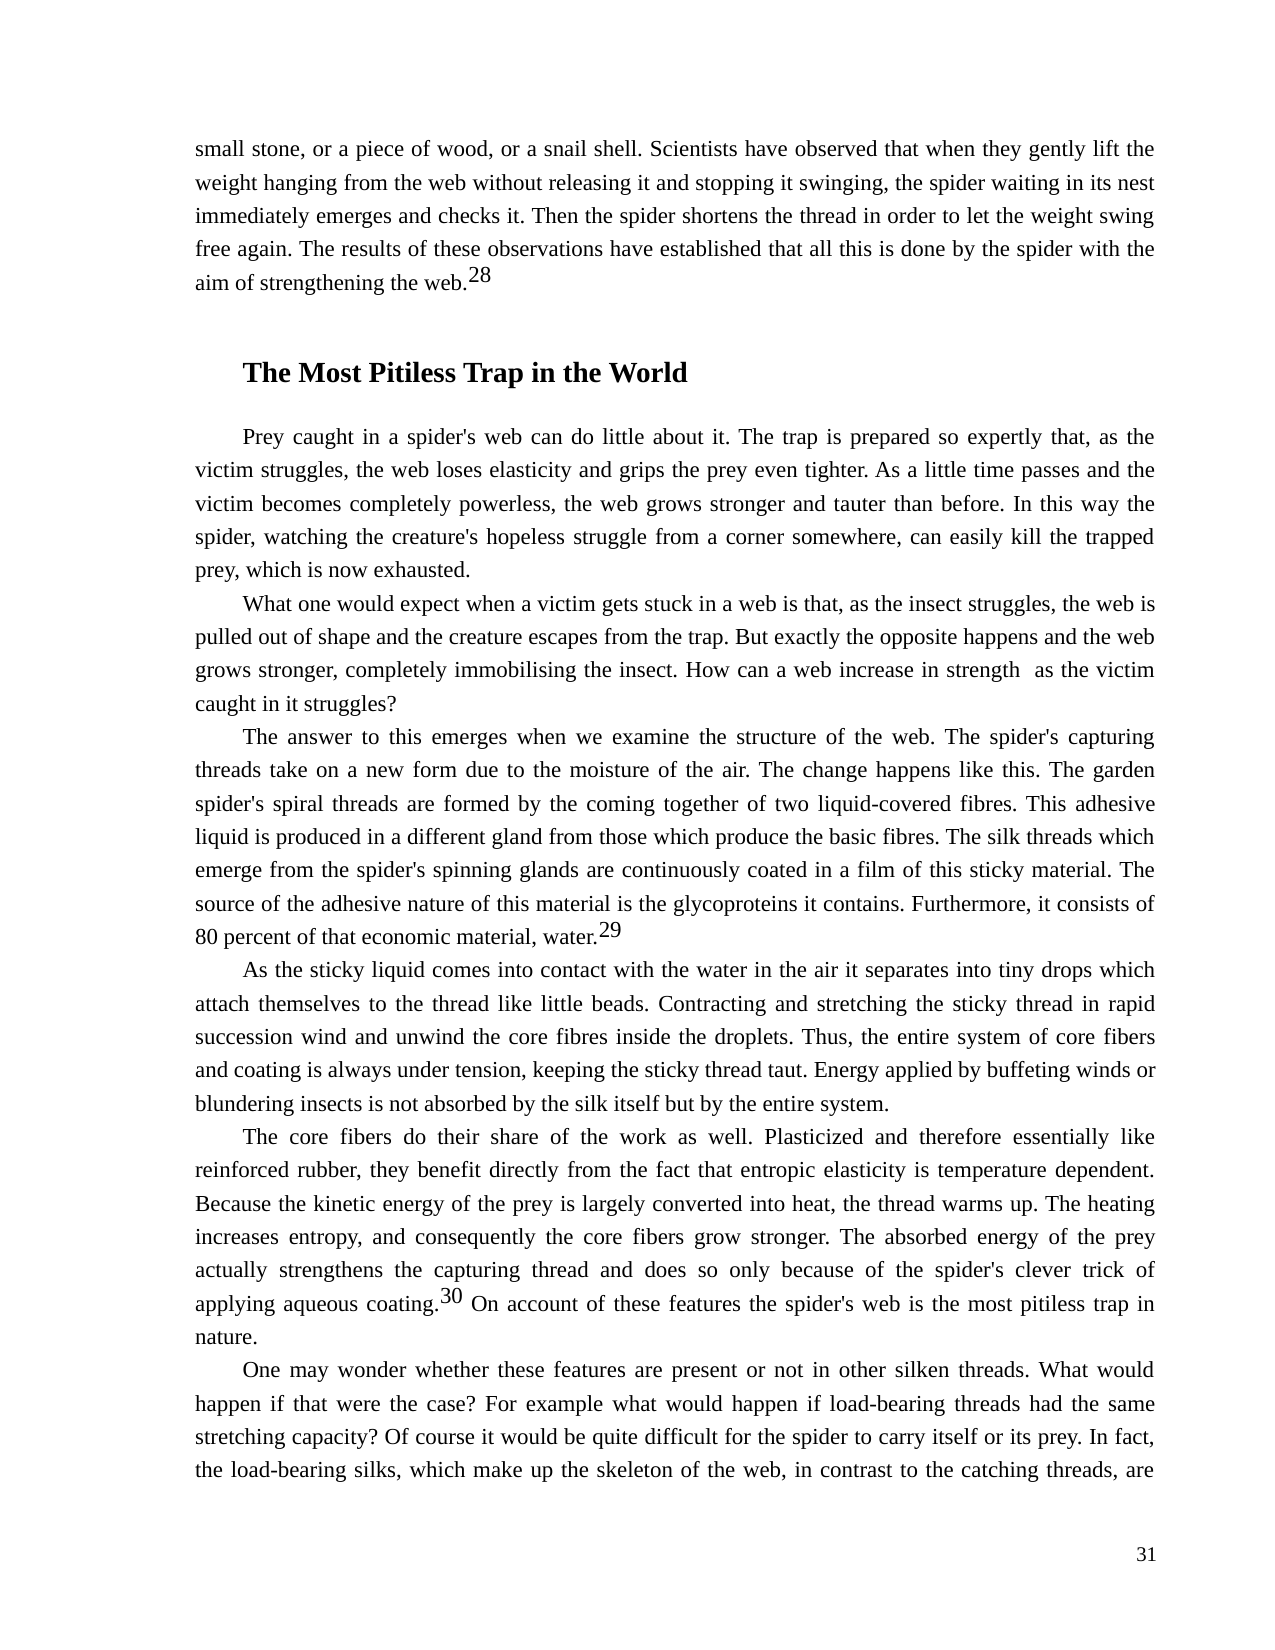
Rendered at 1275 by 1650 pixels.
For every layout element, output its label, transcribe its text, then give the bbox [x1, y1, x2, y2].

text One may wonder whether these features are present or not in other silken threads. What would happen if that were the case? For example what would happen if load-bearing threads had the same stretching capacity? Of course it would be quite difficult for the spider to carry itself or its prey. In fact, the load-bearing silks, which make up the skeleton of the web, in contrast to the catching threads, are [195, 1351, 1157, 1484]
text As the sticky liquid comes into contact with the water in the air it separates into tiny drops which attach themselves to the thread like little beads. Contracting and stretching the sticky thread in rapid succession wind and unwind the core fibres inside the droplets. Thus, the entire system of core fibers and coating is always under tension, keeping the sticky thread taut. Energy applied by buffeting winds or blundering insects is not absorbed by the silk itself but by the entire system. [195, 951, 1157, 1118]
text What one would expect when a victim gets stuck in a web is that, as the insect struggles, the web is pulled out of shape and the creature escapes from the trap. But exactly the opposite happens and the web grows stronger, completely immobilising the insect. How can a web increase in strength as the victim caught in it struggles? [195, 584, 1157, 718]
text small stone, or a piece of wood, or a snail shell. Scientists have observed that when they gently lift the weight hanging from the web without releasing it and stopping it swinging, the spider waiting in its nest immediately emerges and checks it. Then the spider shortens the thread in order to let the weight swing free again. The results of these observations have established that all this is done by the spider with the aim of strengthening the web.28 [195, 130, 1157, 297]
text The Most Pitiless Trap in the World [195, 355, 1157, 388]
text The answer to this emerges when we examine the structure of the web. The spider's capturing threads take on a new form due to the moisture of the air. The change happens like this. The garden spider's spiral threads are formed by the coming together of two liquid-covered fibres. This adhesive liquid is produced in a different gland from those which produce the basic fibres. The silk threads which emerge from the spider's spinning glands are continuously coated in a film of this sticky material. The source of the adhesive nature of this material is the glycoproteins it contains. Furthermore, it consists of 80 percent of that economic material, water.29 [195, 718, 1157, 951]
text The core fibers do their share of the work as well. Plasticized and therefore essentially like reinforced rubber, they benefit directly from the fact that entropic elasticity is temperature dependent. Because the kinetic energy of the prey is largely converted into heat, the thread warms up. The heating increases entropy, and consequently the core fibers grow stronger. The absorbed energy of the prey actually strengthens the capturing thread and does so only because of the spider's clever trick of applying aqueous coating.30 On account of these features the spider's web is the most pitiless trap in nature. [195, 1118, 1157, 1351]
text Prey caught in a spider's web can do little about it. The trap is prepared so expertly that, as the victim struggles, the web loses elasticity and grips the prey even tighter. As a little time passes and the victim becomes completely powerless, the web grows stronger and tauter than before. In this way the spider, watching the creature's hopeless struggle from a corner somewhere, can easily kill the trapped prey, which is now exhausted. [195, 418, 1157, 584]
